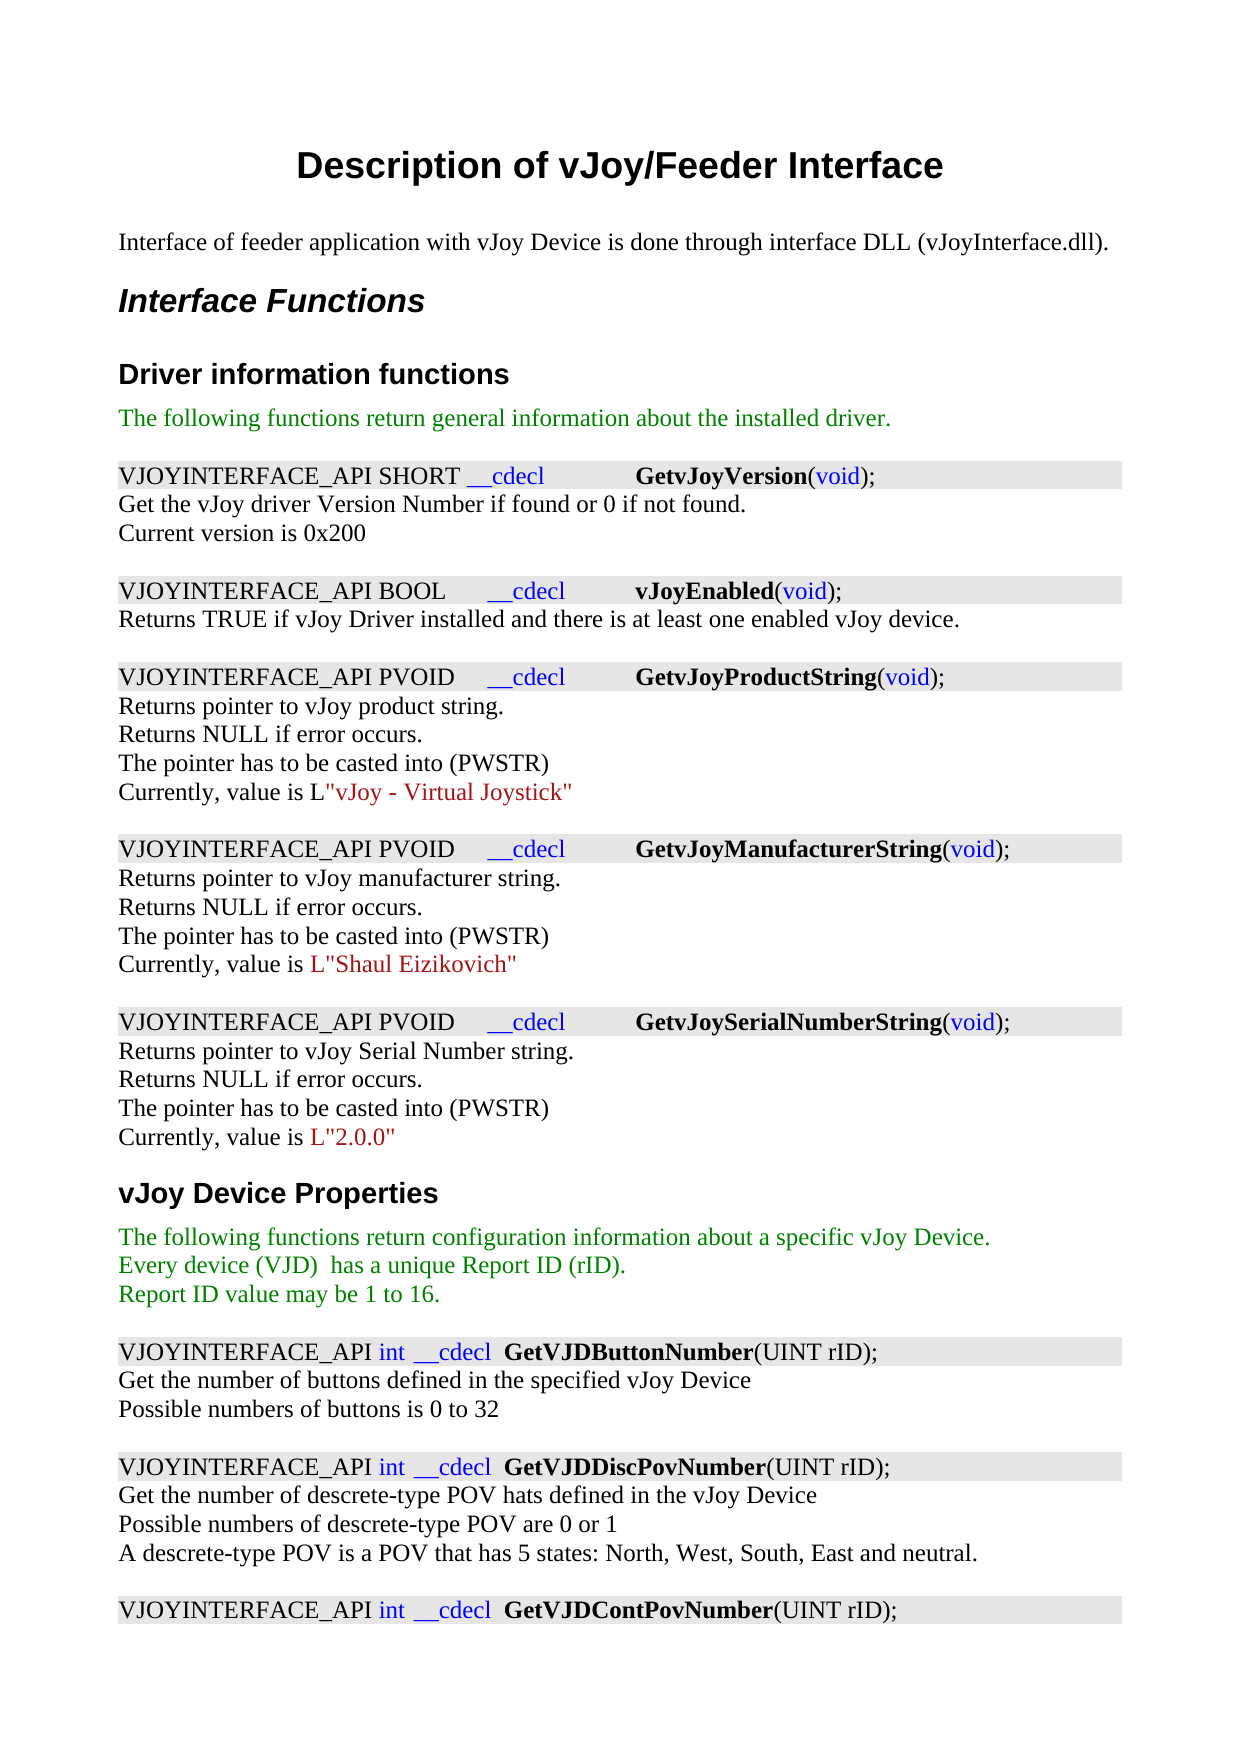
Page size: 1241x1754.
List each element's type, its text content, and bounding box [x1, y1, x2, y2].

text A descrete-type POV is a POV that has 5 states: North, West, South, East and neutral. [118, 1538, 1122, 1567]
text The following functions return configuration information about a specific vJoy Device. [118, 1222, 1122, 1251]
text VJOYINTERFACE_API int __cdecl GetVJDContPovNumber(UINT rID); [118, 1596, 1122, 1624]
text Returns pointer to vJoy Serial Number string. [118, 1036, 1122, 1064]
text Possible numbers of descrete-type POV are 0 or 1 [118, 1509, 1122, 1538]
text Currently, value is L"vJoy - Virtual Joystick" [118, 777, 1122, 806]
text Returns pointer to vJoy manufacturer string. [118, 863, 1122, 892]
subtitle vJoy Device Properties [118, 1176, 1122, 1209]
text Returns NULL if error occurs. [118, 1064, 1122, 1093]
text Returns pointer to vJoy product string. [118, 691, 1122, 719]
text Get the number of descrete-type POV hats defined in the vJoy Device [118, 1481, 1122, 1509]
subtitle Description of vJoy/Feeder Interface [118, 143, 1122, 186]
text VJOYINTERFACE_API BOOL __cdecl vJoyEnabled(void); [118, 576, 1122, 604]
text Report ID value may be 1 to 16. [118, 1279, 1122, 1308]
text Interface of feeder application with vJoy Device is done through interface DLL (vJoyInterface.dll). [118, 227, 1122, 256]
text Possible numbers of buttons is 0 to 32 [118, 1394, 1122, 1423]
text VJOYINTERFACE_API int __cdecl GetVJDDiscPovNumber(UINT rID); [118, 1452, 1122, 1481]
subtitle Driver information functions [118, 357, 1122, 391]
text VJOYINTERFACE_API SHORT __cdecl GetvJoyVersion(void); [118, 461, 1122, 489]
text Get the vJoy driver Version Number if found or 0 if not found. [118, 489, 1122, 518]
subtitle Interface Functions [118, 281, 1122, 320]
text VJOYINTERFACE_API PVOID __cdecl GetvJoySerialNumberString(void); [118, 1007, 1122, 1036]
text VJOYINTERFACE_API PVOID __cdecl GetvJoyManufacturerString(void); [118, 834, 1122, 863]
text Currently, value is L"2.0.0" [118, 1122, 1122, 1151]
text Returns TRUE if vJoy Driver installed and there is at least one enabled vJoy device. [118, 604, 1122, 633]
text The pointer has to be casted into (PWSTR) [118, 748, 1122, 777]
text The pointer has to be casted into (PWSTR) [118, 921, 1122, 949]
text Currently, value is L"Shaul Eizikovich" [118, 949, 1122, 978]
text Current version is 0x200 [118, 518, 1122, 547]
text The pointer has to be casted into (PWSTR) [118, 1093, 1122, 1122]
text Returns NULL if error occurs. [118, 719, 1122, 748]
text Returns NULL if error occurs. [118, 892, 1122, 921]
text Get the number of buttons defined in the specified vJoy Device [118, 1366, 1122, 1394]
text VJOYINTERFACE_API int __cdecl GetVJDButtonNumber(UINT rID); [118, 1337, 1122, 1366]
text Every device (VJD) has a unique Report ID (rID). [118, 1251, 1122, 1279]
text VJOYINTERFACE_API PVOID __cdecl GetvJoyProductString(void); [118, 662, 1122, 691]
text The following functions return general information about the installed driver. [118, 403, 1122, 432]
